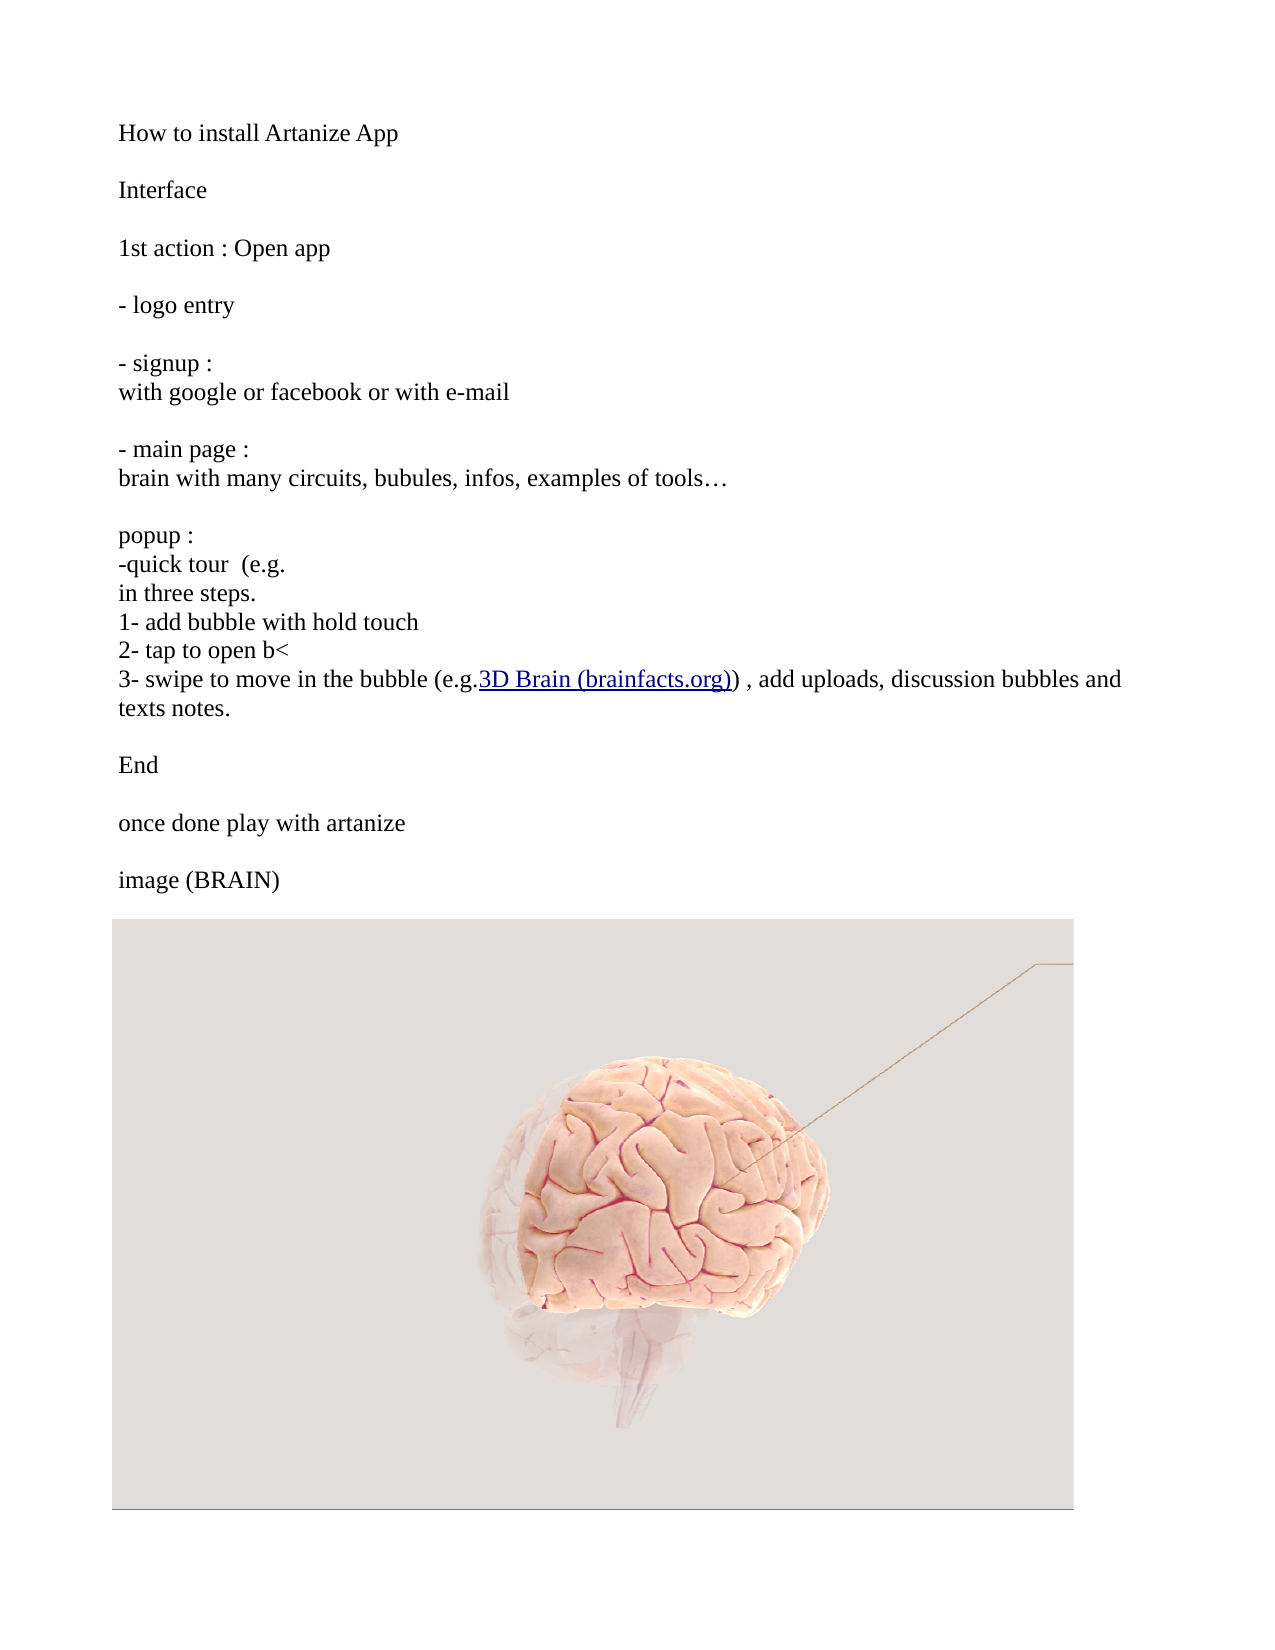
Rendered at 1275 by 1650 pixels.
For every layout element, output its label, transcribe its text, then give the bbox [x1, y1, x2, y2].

text - signup : [118, 348, 1157, 377]
text End [118, 751, 1157, 779]
text -quick tour (e.g. [118, 549, 1157, 578]
text Interface [118, 176, 1157, 204]
text 1st action : Open app [118, 233, 1157, 262]
text once done play with artanize [118, 808, 1157, 837]
text popup : [118, 521, 1157, 549]
picture [112, 919, 1074, 1516]
text with google or facebook or with e-mail [118, 377, 1157, 406]
text in three steps. [118, 578, 1157, 607]
text How to install Artanize App [118, 118, 1157, 147]
text brain with many circuits, bubules, infos, examples of tools… [118, 463, 1157, 492]
text 2- tap to open b< [118, 636, 1157, 664]
text 3- swipe to move in the bubble (e.g.3D Brain (brainfacts.org)) , add uploads, discussion bubbles and texts notes. [118, 664, 1157, 722]
text - logo entry [118, 291, 1157, 319]
text 1- add bubble with hold touch [118, 607, 1157, 636]
text - main page : [118, 434, 1157, 463]
text image (BRAIN) [118, 866, 1157, 894]
